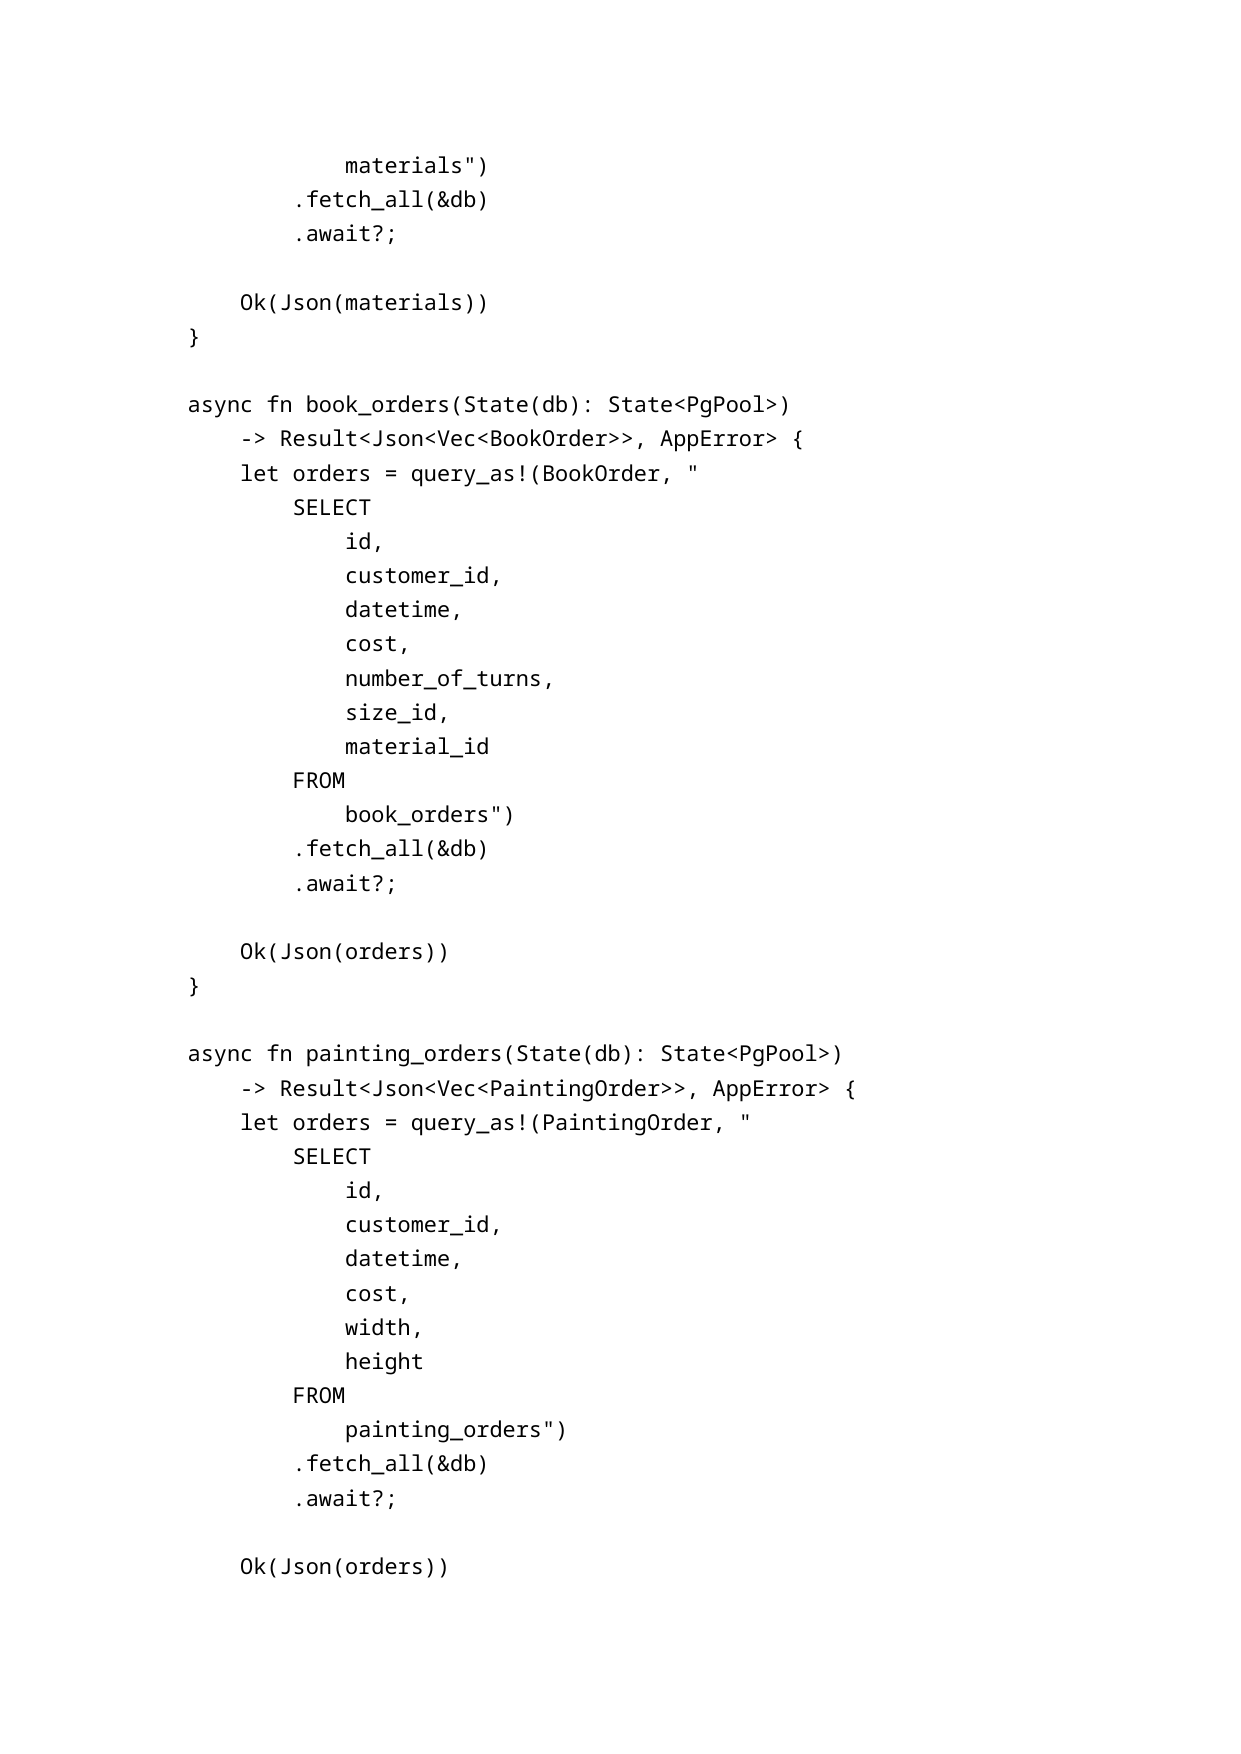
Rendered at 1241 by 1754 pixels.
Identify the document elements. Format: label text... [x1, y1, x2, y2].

text FROM [187, 1380, 1090, 1410]
text async fn book_orders(State(db): State<PgPool>) [187, 389, 1090, 419]
text let orders = query_as!(BookOrder, " [187, 457, 1090, 487]
text SELECT [187, 492, 1090, 521]
text Ok(Json(orders)) [187, 1551, 1090, 1581]
text size_id, [187, 697, 1090, 726]
text id, [187, 526, 1090, 556]
text .await?; [187, 867, 1090, 897]
text SELECT [187, 1141, 1090, 1171]
text .await?; [187, 218, 1090, 248]
text height [187, 1346, 1090, 1376]
text Ok(Json(orders)) [187, 936, 1090, 966]
text } [187, 970, 1090, 1000]
text id, [187, 1175, 1090, 1205]
text FROM [187, 765, 1090, 795]
text width, [187, 1312, 1090, 1341]
text -> Result<Json<Vec<PaintingOrder>>, AppError> { [187, 1072, 1090, 1102]
text cost, [187, 628, 1090, 658]
text material_id [187, 731, 1090, 761]
text Ok(Json(materials)) [187, 287, 1090, 316]
text customer_id, [187, 1209, 1090, 1239]
text .fetch_all(&db) [187, 184, 1090, 214]
text cost, [187, 1277, 1090, 1307]
text .await?; [187, 1482, 1090, 1512]
text customer_id, [187, 560, 1090, 590]
text let orders = query_as!(PaintingOrder, " [187, 1107, 1090, 1136]
text .fetch_all(&db) [187, 1448, 1090, 1478]
text datetime, [187, 594, 1090, 624]
text datetime, [187, 1243, 1090, 1273]
text number_of_turns, [187, 662, 1090, 692]
text painting_orders") [187, 1414, 1090, 1444]
text book_orders") [187, 799, 1090, 829]
text async fn painting_orders(State(db): State<PgPool>) [187, 1038, 1090, 1068]
text -> Result<Json<Vec<BookOrder>>, AppError> { [187, 423, 1090, 453]
text } [187, 321, 1090, 351]
text materials") [187, 150, 1090, 180]
text .fetch_all(&db) [187, 833, 1090, 863]
